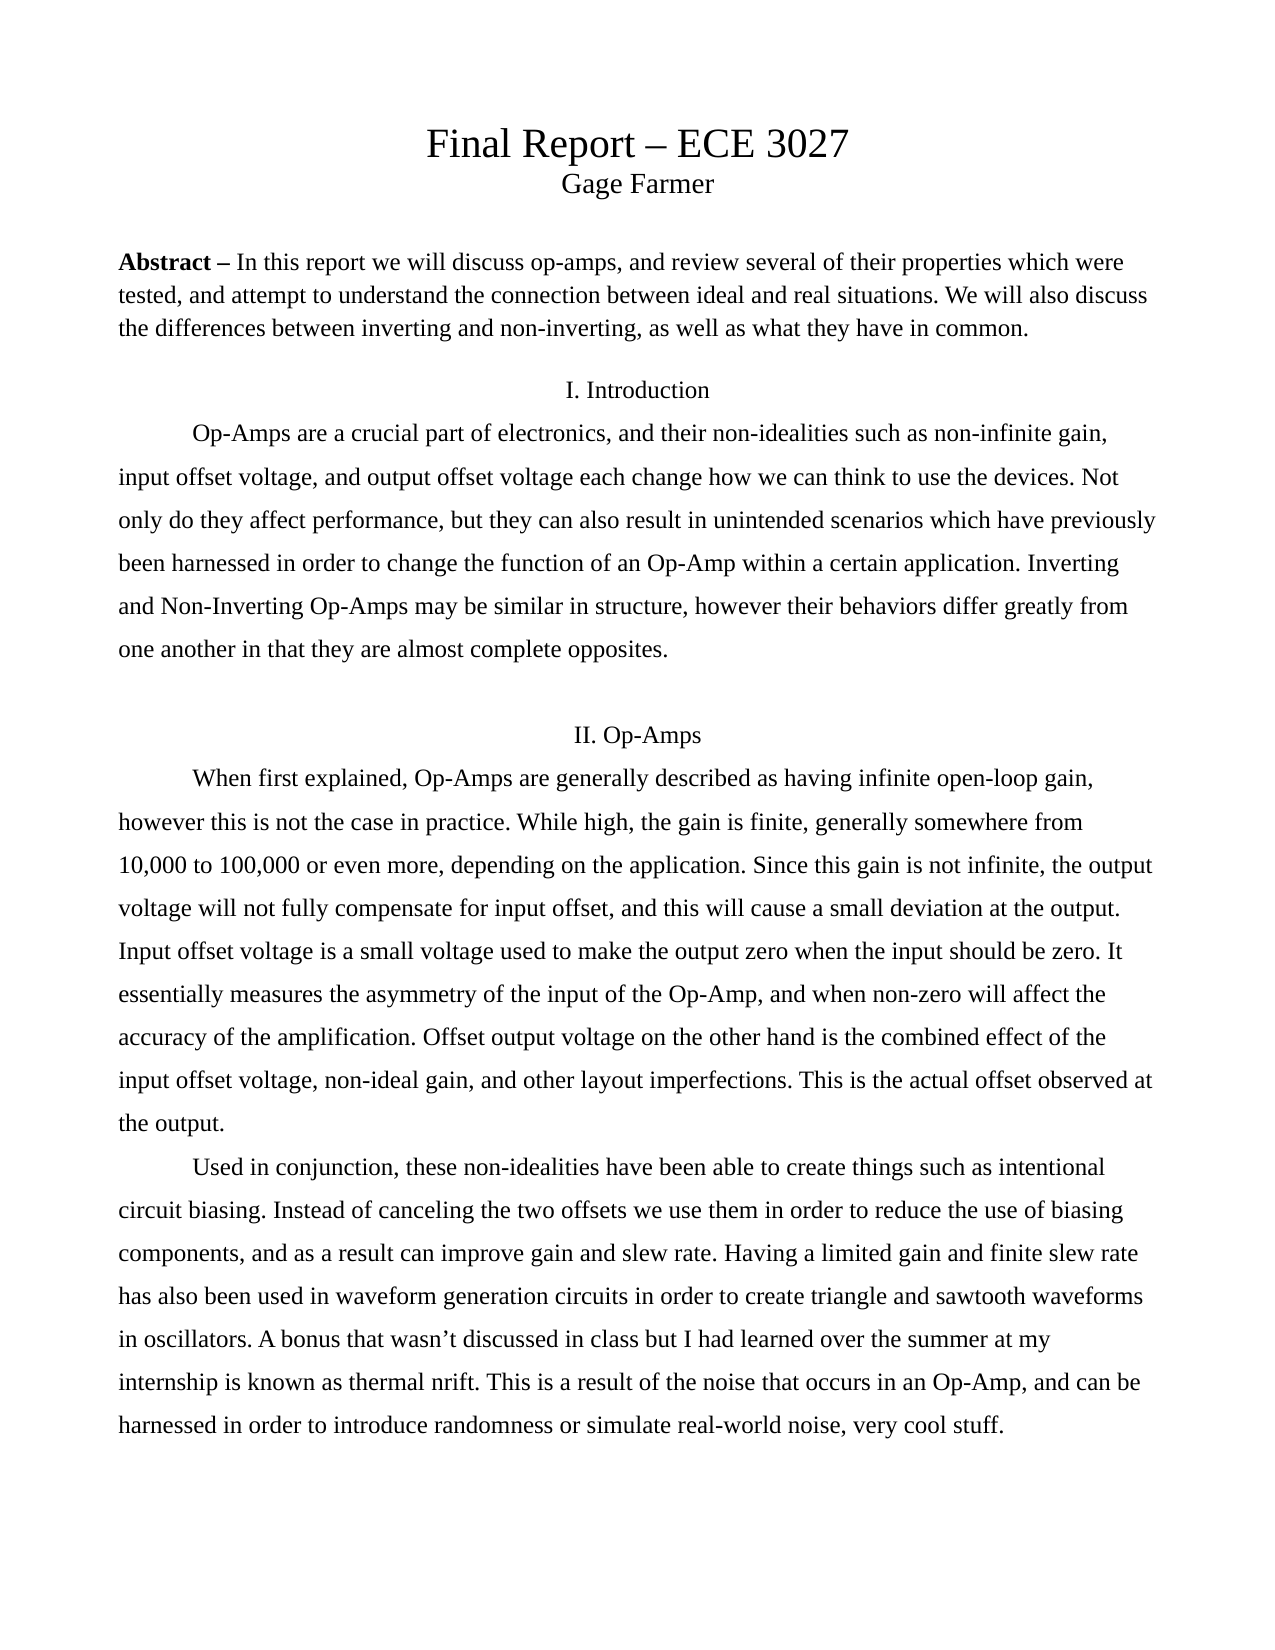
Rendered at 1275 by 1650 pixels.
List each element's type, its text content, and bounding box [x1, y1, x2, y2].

text I. Introduction [118, 375, 1157, 404]
text Abstract – In this report we will discuss op-amps, and review several of their properties which were tested, and attempt to understand the connection between ideal and real situations. We will also discuss the differences between inverting and non-inverting, as well as what they have in common. [118, 247, 1157, 342]
text Op-Amps are a crucial part of electronics, and their non-idealities such as non-infinite gain, input offset voltage, and output offset voltage each change how we can think to use the devices. Not only do they affect performance, but they can also result in unintended scenarios which have previously been harnessed in order to change the function of an Op-Amp within a certain application. Inverting and Non-Inverting Op-Amps may be similar in structure, however their behaviors differ greatly from one another in that they are almost complete opposites. [118, 418, 1157, 663]
text Final Report – ECE 3027 [118, 118, 1157, 166]
text II. Op-Amps [118, 720, 1157, 749]
text Gage Farmer [118, 166, 1157, 199]
text When first explained, Op-Amps are generally described as having infinite open-loop gain, however this is not the case in practice. While high, the gain is finite, generally somewhere from 10,000 to 100,000 or even more, depending on the application. Since this gain is not infinite, the output voltage will not fully compensate for input offset, and this will cause a small deviation at the output. Input offset voltage is a small voltage used to make the output zero when the input should be zero. It essentially measures the asymmetry of the input of the Op-Amp, and when non-zero will affect the accuracy of the amplification. Offset output voltage on the other hand is the combined effect of the input offset voltage, non-ideal gain, and other layout imperfections. This is the actual offset observed at the output. Used in conjunction, these non-idealities have been able to create things such as intentional circuit biasing. Instead of canceling the two offsets we use them in order to reduce the use of biasing components, and as a result can improve gain and slew rate. Having a limited gain and finite slew rate has also been used in waveform generation circuits in order to create triangle and sawtooth waveforms in oscillators. A bonus that wasn’t discussed in class but I had learned over the summer at my internship is known as thermal nrift. This is a result of the noise that occurs in an Op-Amp, and can be harnessed in order to introduce randomness or simulate real-world noise, very cool stuff. [118, 763, 1157, 1439]
